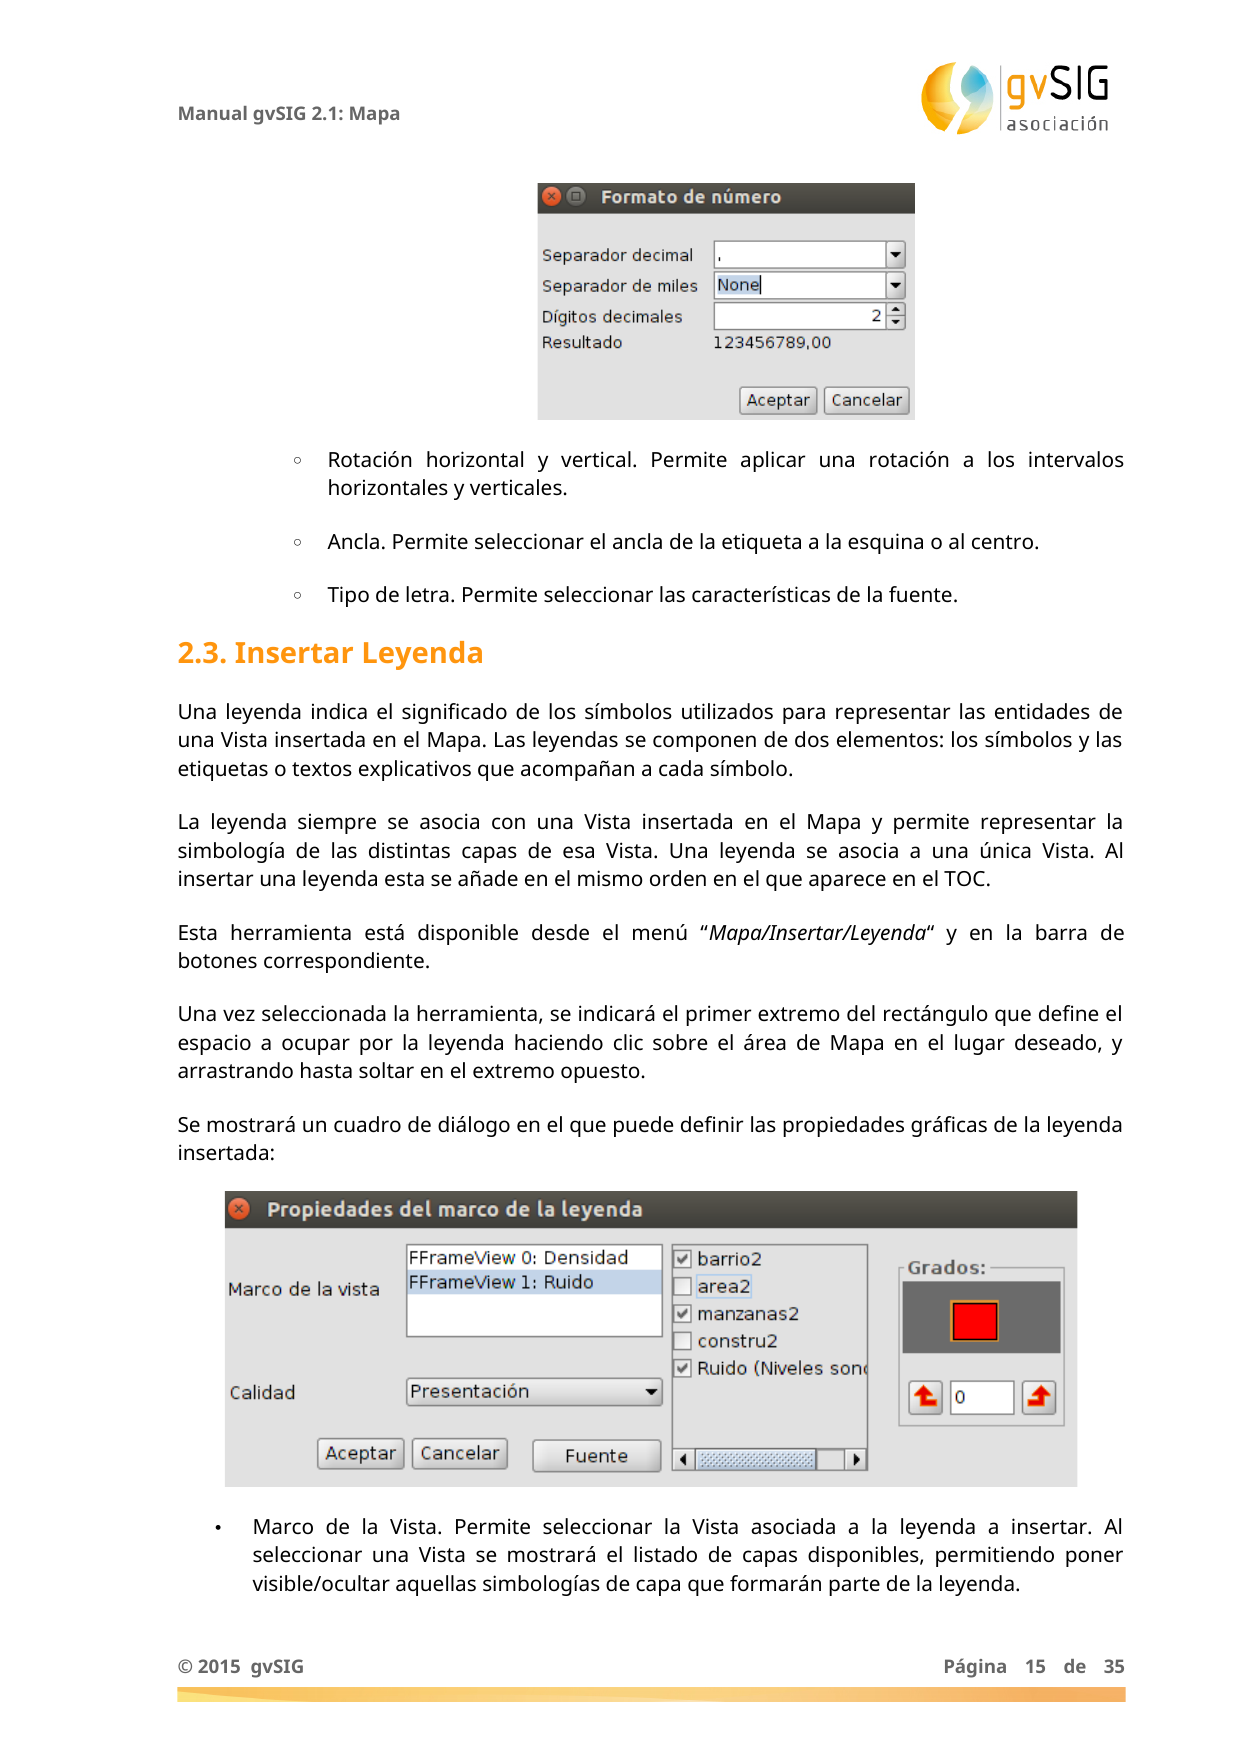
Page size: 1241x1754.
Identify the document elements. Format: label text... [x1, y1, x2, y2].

text Una leyenda indica el significado de los símbolos utilizados para representar las entidades de una Vista insertada en el Mapa. Las leyendas se componen de dos elementos: los símbolos y las etiquetas o textos explicativos que acompañan a cada símbolo. [177, 697, 1125, 782]
text Esta herramienta está disponible desde el menú “Mapa/Insertar/Leyenda“ y en la barra de botones correspondiente. [177, 918, 1125, 974]
list Marco de la Vista. Permite seleccionar la Vista asociada a la leyenda a insertar. Al seleccionar una Vista se mostrará el listado de capas disponibles, permitiendo poner visible/ocultar aquellas simbologías de capa que formarán parte de la leyenda. [215, 1512, 1125, 1597]
subtitle 2.3. Insertar Leyenda [177, 632, 1125, 672]
picture [902, 47, 1122, 148]
list Ancla. Permite seleccionar el ancla de la etiqueta a la esquina o al centro. [290, 527, 1125, 555]
text Se mostrará un cuadro de diálogo en el que puede definir las propiedades gráficas de la leyenda insertada: [177, 1110, 1125, 1167]
text Una vez seleccionada la herramienta, se indicará el primer extremo del rectángulo que define el espacio a ocupar por la leyenda haciendo clic sobre el área de Mapa en el lugar deseado, y arrastrando hasta soltar en el extremo opuesto. [177, 999, 1125, 1085]
picture [537, 183, 915, 420]
list Tipo de letra. Permite seleccionar las características de la fuente. [290, 580, 1125, 609]
picture [224, 1191, 1078, 1487]
picture [177, 1687, 1126, 1702]
text La leyenda siempre se asocia con una Vista insertada en el Mapa y permite representar la simbología de las distintas capas de esa Vista. Una leyenda se asocia a una única Vista. Al insertar una leyenda esta se añade en el mismo orden en el que aparece en el TOC. [177, 807, 1125, 893]
list Rotación horizontal y vertical. Permite aplicar una rotación a los intervalos horizontales y verticales. [290, 445, 1125, 502]
